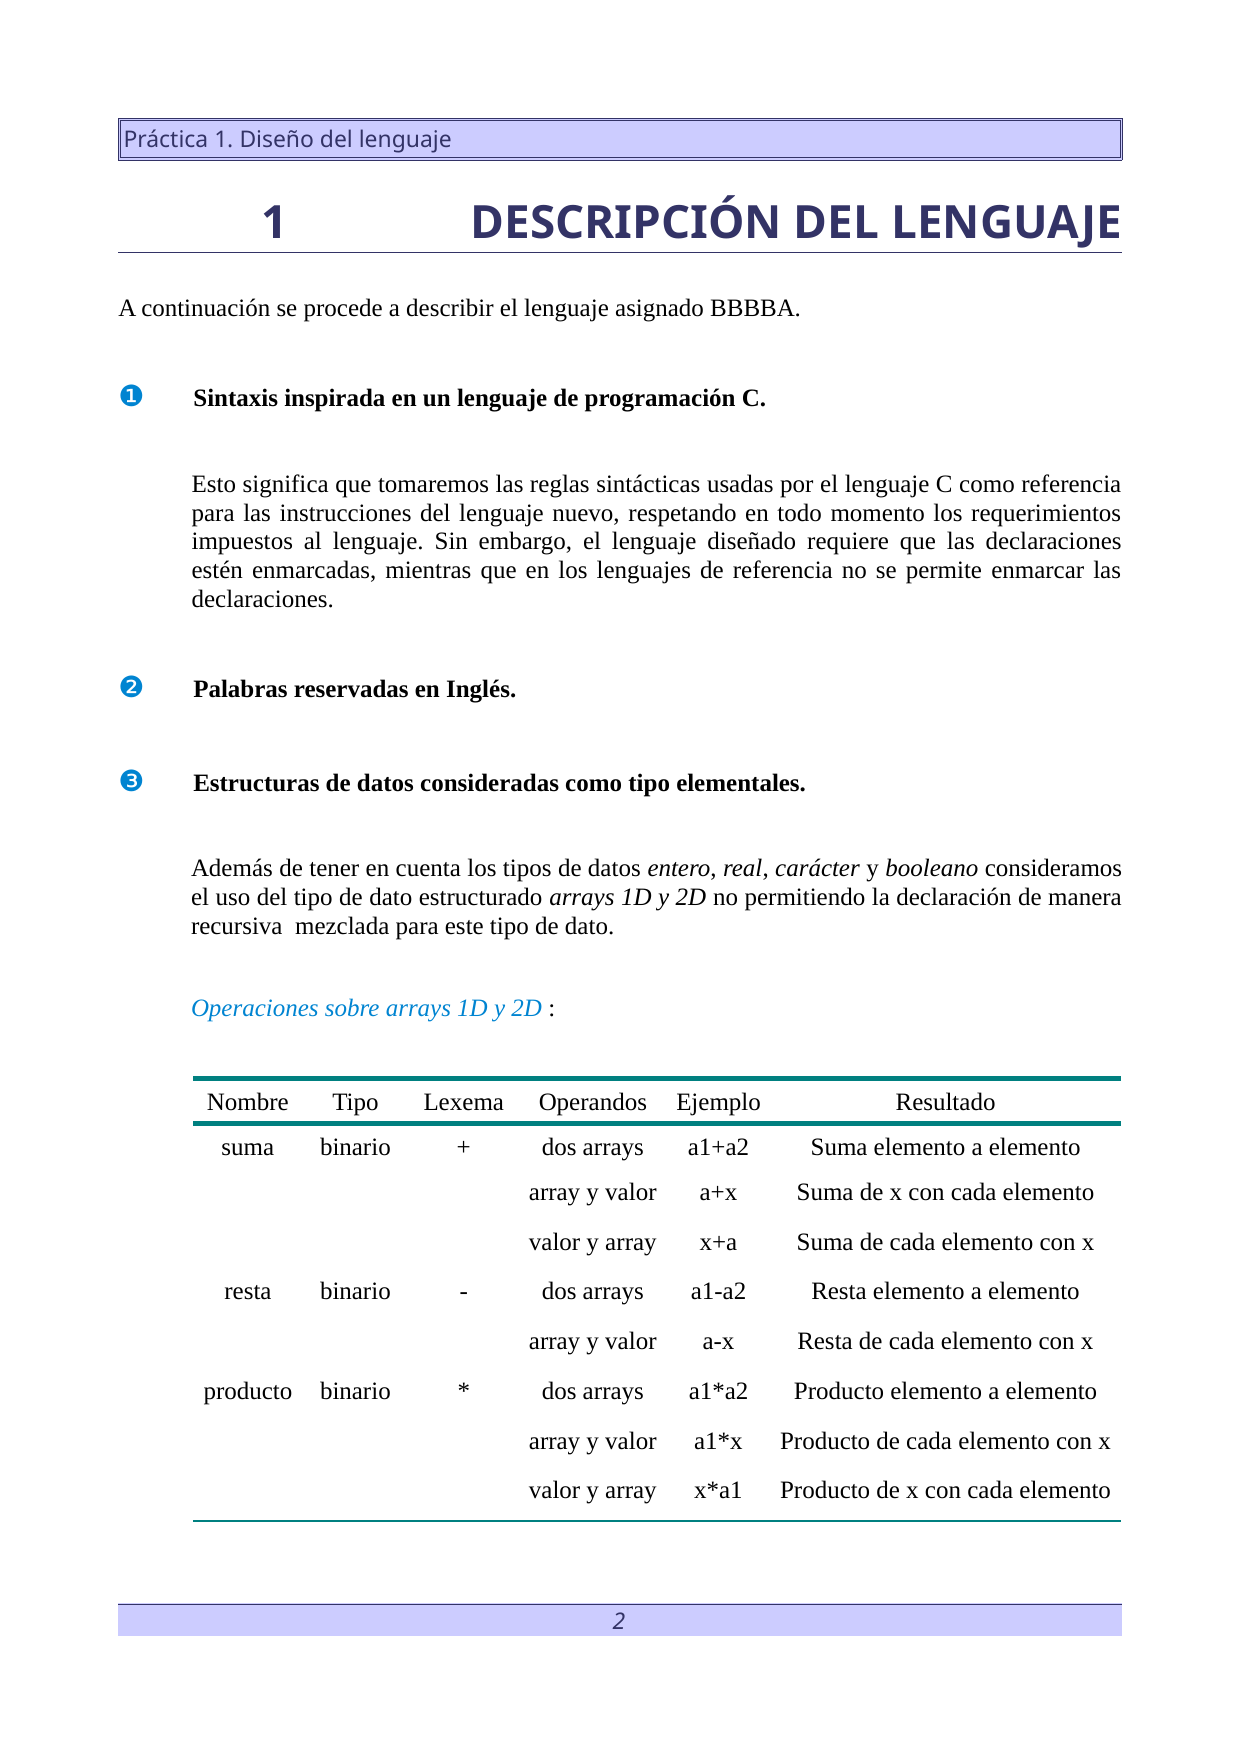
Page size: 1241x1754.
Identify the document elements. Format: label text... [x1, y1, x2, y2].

table_cell [193, 1221, 302, 1271]
table_cell [409, 1420, 518, 1470]
table_cell dos arrays [519, 1370, 667, 1420]
table_header Resultado [770, 1081, 1121, 1121]
table_cell * [409, 1370, 518, 1420]
table_cell Producto de x con cada elemento [770, 1470, 1121, 1519]
table_header Ejemplo [667, 1081, 770, 1121]
table_cell valor y array [519, 1221, 667, 1271]
table_cell Producto de cada elemento con x [770, 1420, 1121, 1470]
table_cell a1*x [667, 1420, 770, 1470]
list Palabras reservadas en Inglés. [118, 666, 1122, 706]
table_header Nombre [193, 1081, 302, 1121]
table_cell x+a [667, 1221, 770, 1271]
table_cell Suma de x con cada elemento [770, 1171, 1121, 1221]
table_cell a+x [667, 1171, 770, 1221]
table_cell array y valor [519, 1320, 667, 1370]
table_cell a-x [667, 1320, 770, 1370]
table_cell Resta elemento a elemento [770, 1271, 1121, 1320]
table_cell valor y array [519, 1470, 667, 1519]
table_cell + [409, 1126, 518, 1171]
table_cell dos arrays [519, 1126, 667, 1171]
table_cell [302, 1420, 408, 1470]
table_cell binario [302, 1370, 408, 1420]
table_header Tipo [302, 1081, 408, 1121]
table_cell [302, 1171, 408, 1221]
table_cell a1+a2 [667, 1126, 770, 1171]
table_cell Suma de cada elemento con x [770, 1221, 1121, 1271]
table_cell Producto elemento a elemento [770, 1370, 1121, 1420]
table_cell [409, 1470, 518, 1519]
table_cell Suma elemento a elemento [770, 1126, 1121, 1171]
table_cell binario [302, 1126, 408, 1171]
table_cell Resta de cada elemento con x [770, 1320, 1121, 1370]
table_cell [193, 1320, 302, 1370]
table_cell dos arrays [519, 1271, 667, 1320]
table_cell - [409, 1271, 518, 1320]
table_cell producto [193, 1370, 302, 1420]
table_cell array y valor [519, 1171, 667, 1221]
table_header Lexema [409, 1081, 518, 1121]
list Estructuras de datos consideradas como tipo elementales. [118, 760, 1122, 799]
table_cell suma [193, 1126, 302, 1171]
table_cell resta [193, 1271, 302, 1320]
text Esto significa que tomaremos las reglas sintácticas usadas por el lenguaje C como referencia para las instrucciones del lenguaje nuevo, respetando en todo momento los requerimientos impuestos al lenguaje. Sin embargo, el lenguaje diseñado requiere que las declaraciones estén enmarcadas, mientras que en los lenguajes de referencia no se permite enmarcar las declaraciones. [191, 469, 1122, 613]
table_cell a1*a2 [667, 1370, 770, 1420]
table_cell [193, 1171, 302, 1221]
table_cell [302, 1221, 408, 1271]
table_cell [302, 1320, 408, 1370]
text A continuación se procede a describir el lenguaje asignado BBBBA. [118, 293, 1122, 322]
table_cell binario [302, 1271, 408, 1320]
text Además de tener en cuenta los tipos de datos entero, real, carácter y booleano consideramos el uso del tipo de dato estructurado arrays 1D y 2D no permitiendo la declaración de manera recursiva mezclada para este tipo de dato. [191, 853, 1122, 939]
table_cell [193, 1420, 302, 1470]
table_cell [302, 1470, 408, 1519]
list Sintaxis inspirada en un lenguaje de programación C. [118, 376, 1122, 415]
table_header Operandos [519, 1081, 667, 1121]
text Operaciones sobre arrays 1D y 2D : [191, 993, 1122, 1022]
subtitle DESCRIPCIÓN DEL LENGUAJE [118, 189, 1122, 252]
table_cell a1-a2 [667, 1271, 770, 1320]
table_cell [409, 1221, 518, 1271]
table_cell [409, 1320, 518, 1370]
table_cell [193, 1470, 302, 1519]
table_cell x*a1 [667, 1470, 770, 1519]
table_cell [409, 1171, 518, 1221]
table_cell array y valor [519, 1420, 667, 1470]
